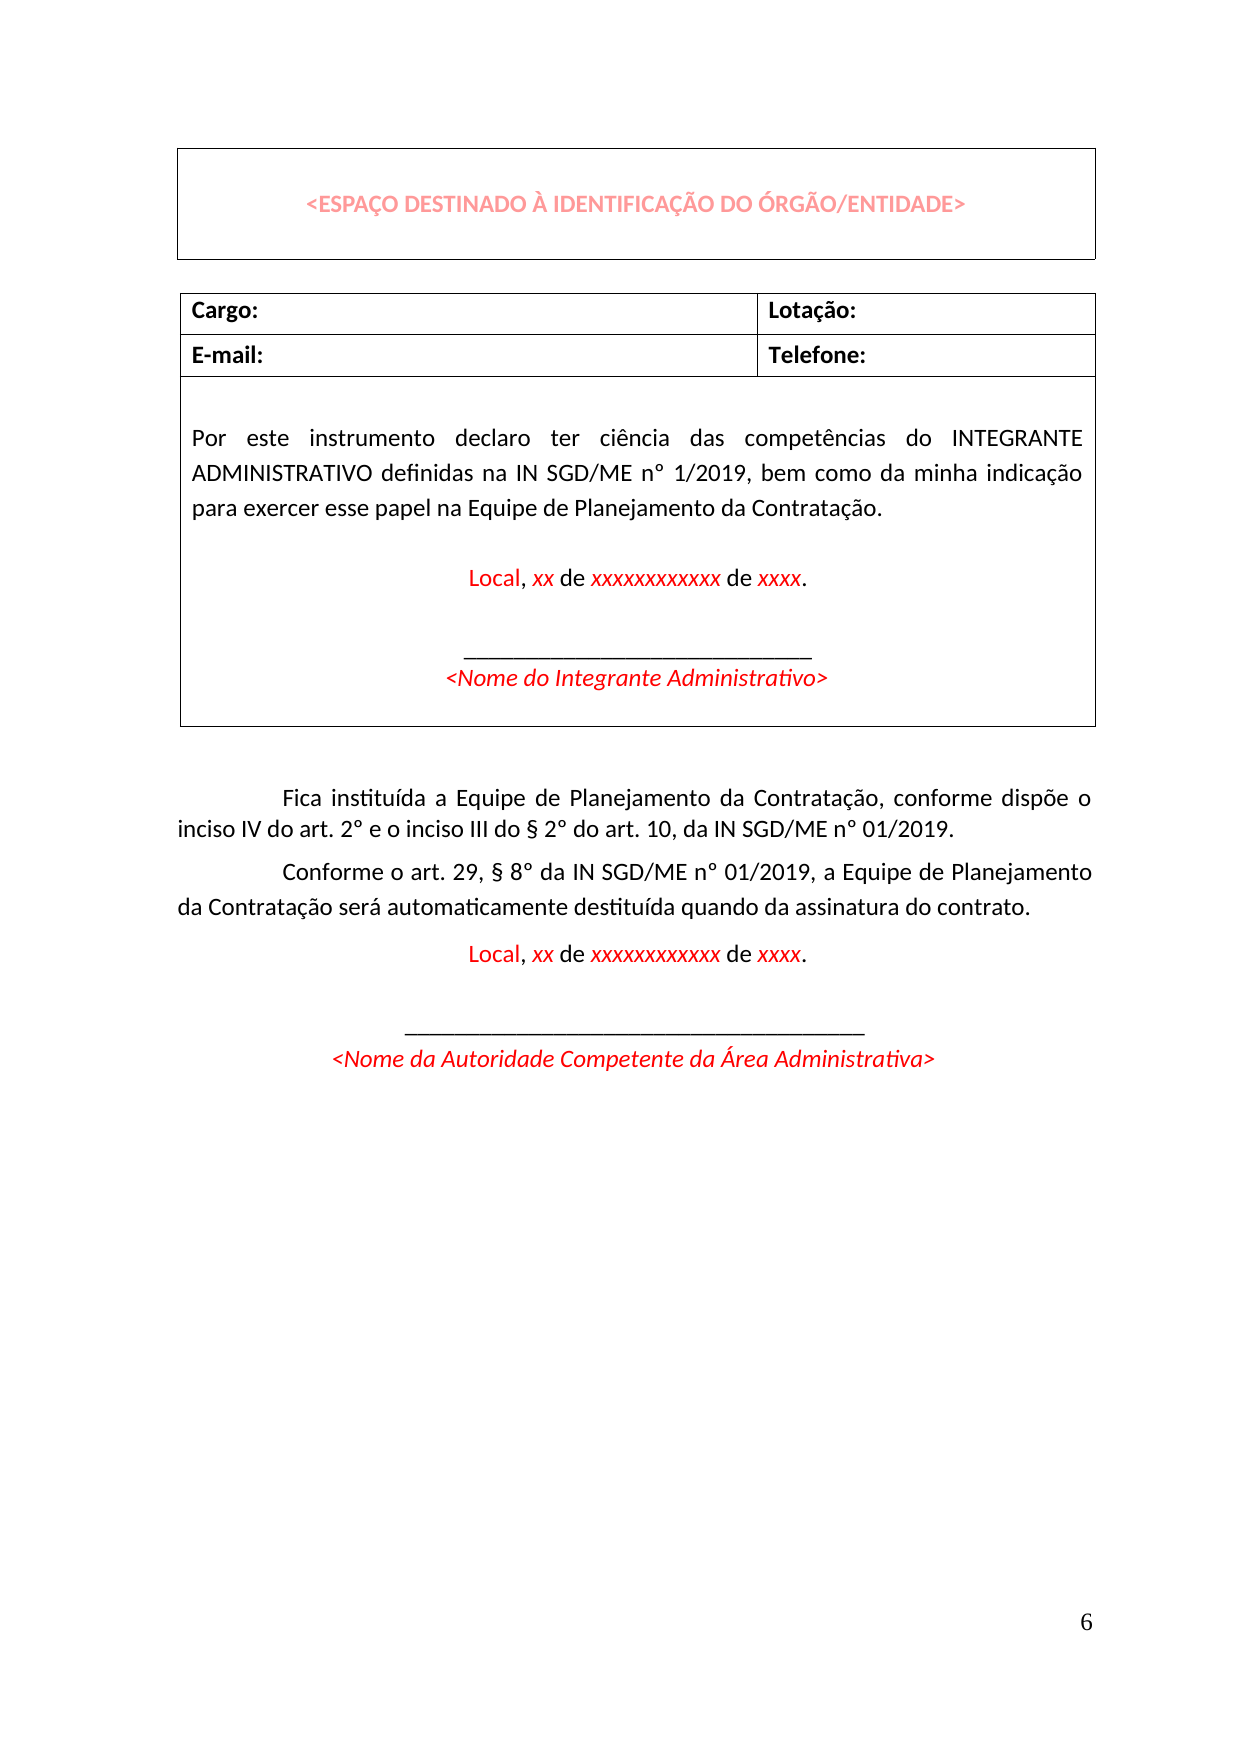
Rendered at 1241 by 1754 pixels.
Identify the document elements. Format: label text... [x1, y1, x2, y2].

text _____________________________________ [177, 1009, 1093, 1039]
text Fica instituída a Equipe de Planejamento da Contratação, conforme dispõe o inciso IV do art. 2º e o inciso III do § 2º do art. 10, da IN SGD/ME nº 01/2019. [177, 783, 1093, 844]
table_cell Por este instrumento declaro ter ciência das competências do INTEGRANTE ADMINISTRATIVO definidas na IN SGD/ME nº 1/2019, bem como da minha indicação para exercer esse papel na Equipe de Planejamento da Contratação. Local, xx de xxxxxxxxxxxx de xxxx. ____________________________ <Nome do Integrante Administrativo> [181, 377, 1095, 726]
table_cell Telefone: [758, 335, 1095, 376]
table_cell Cargo: [181, 294, 757, 334]
table_cell Lotação: [758, 294, 1095, 334]
text <Nome da Autoridade Competente da Área Administrativa> [177, 1044, 1093, 1074]
text Conforme o art. 29, § 8º da IN SGD/ME nº 01/2019, a Equipe de Planejamento da Contratação será automaticamente destituída quando da assinatura do contrato. [177, 856, 1093, 922]
text Local, xx de xxxxxxxxxxxx de xxxx. [177, 939, 1093, 969]
table_cell E-mail: [181, 335, 757, 376]
